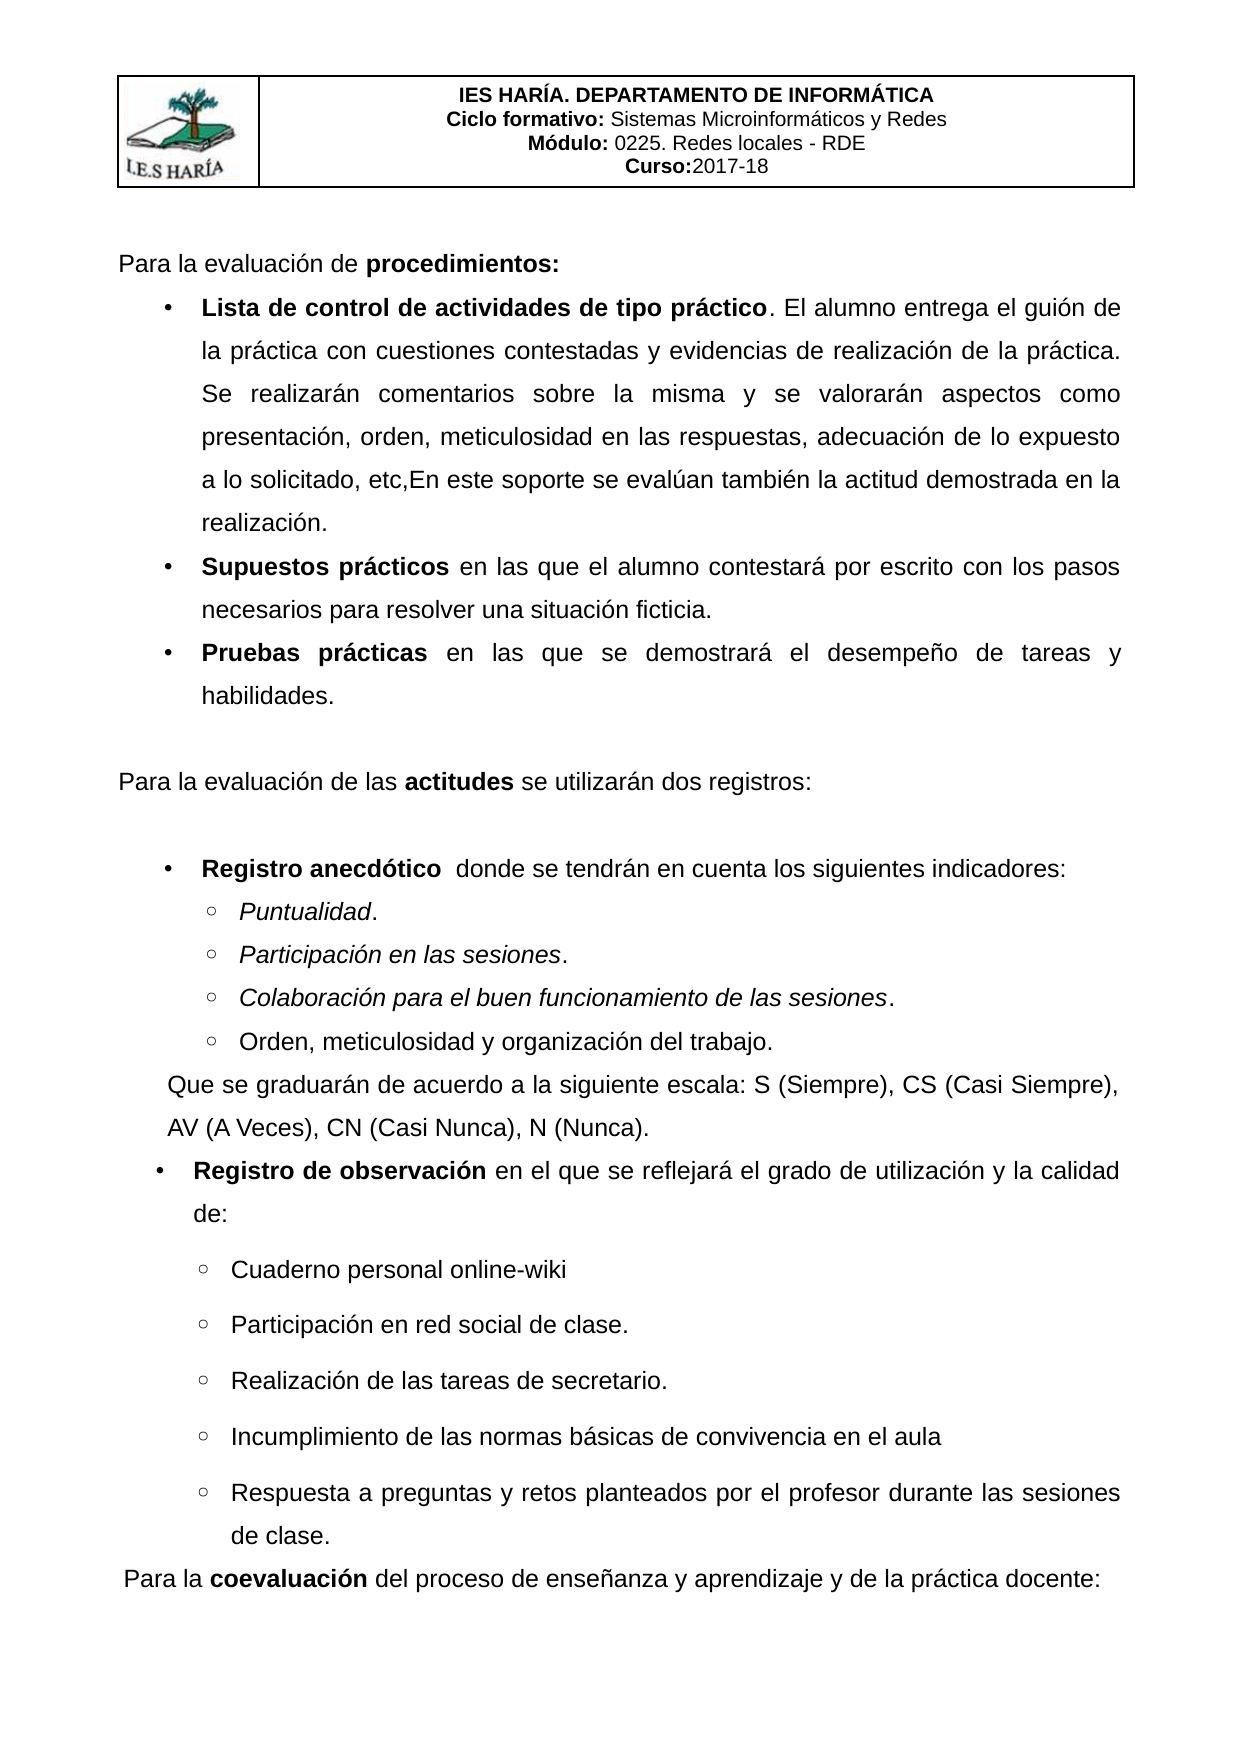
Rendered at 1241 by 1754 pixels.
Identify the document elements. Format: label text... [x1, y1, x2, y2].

list Participación en las sesiones. [201, 940, 1122, 969]
text Para la evaluación de las actitudes se utilizarán dos registros: [118, 767, 1122, 796]
list Respuesta a preguntas y retos planteados por el profesor durante las sesiones de clase. [193, 1478, 1122, 1550]
list Pruebas prácticas en las que se demostrará el desempeño de tareas y habilidades. [164, 638, 1122, 710]
text Que se graduarán de acuerdo a la siguiente escala: S (Siempre), CS (Casi Siempre), AV (A Veces), CN (Casi Nunca), N (Nunca). [167, 1070, 1121, 1142]
list Cuaderno personal online-wiki [193, 1255, 1122, 1284]
list Colaboración para el buen funcionamiento de las sesiones. [201, 983, 1122, 1012]
text Para la evaluación de procedimientos: [118, 249, 1122, 278]
picture [123, 82, 241, 180]
list Registro de observación en el que se reflejará el grado de utilización y la calidad de: [156, 1156, 1122, 1228]
list Supuestos prácticos en las que el alumno contestará por escrito con los pasos necesarios para resolver una situación ficticia. [164, 551, 1122, 623]
list Participación en red social de clase. [193, 1311, 1122, 1339]
list Registro anecdótico donde se tendrán en cuenta los siguientes indicadores: [164, 853, 1122, 882]
list Realización de las tareas de secretario. [193, 1366, 1122, 1395]
list Lista de control de actividades de tipo práctico. El alumno entrega el guión de la práctica con cuestiones contestadas y evidencias de realización de la práctica. Se realizarán comentarios sobre la misma y se valorarán aspectos como presentación, orden, meticulosidad en las respuestas, adecuación de lo expuesto a lo solicitado, etc,En este soporte se evalúan también la actitud demostrada en la realización. [164, 293, 1122, 537]
list Incumplimiento de las normas básicas de convivencia en el aula [193, 1422, 1122, 1451]
list Puntualidad. [201, 897, 1122, 926]
text Para la coevaluación del proceso de enseñanza y aprendizaje y de la práctica docente: [123, 1564, 1121, 1593]
list Orden, meticulosidad y organización del trabajo. [201, 1026, 1122, 1055]
